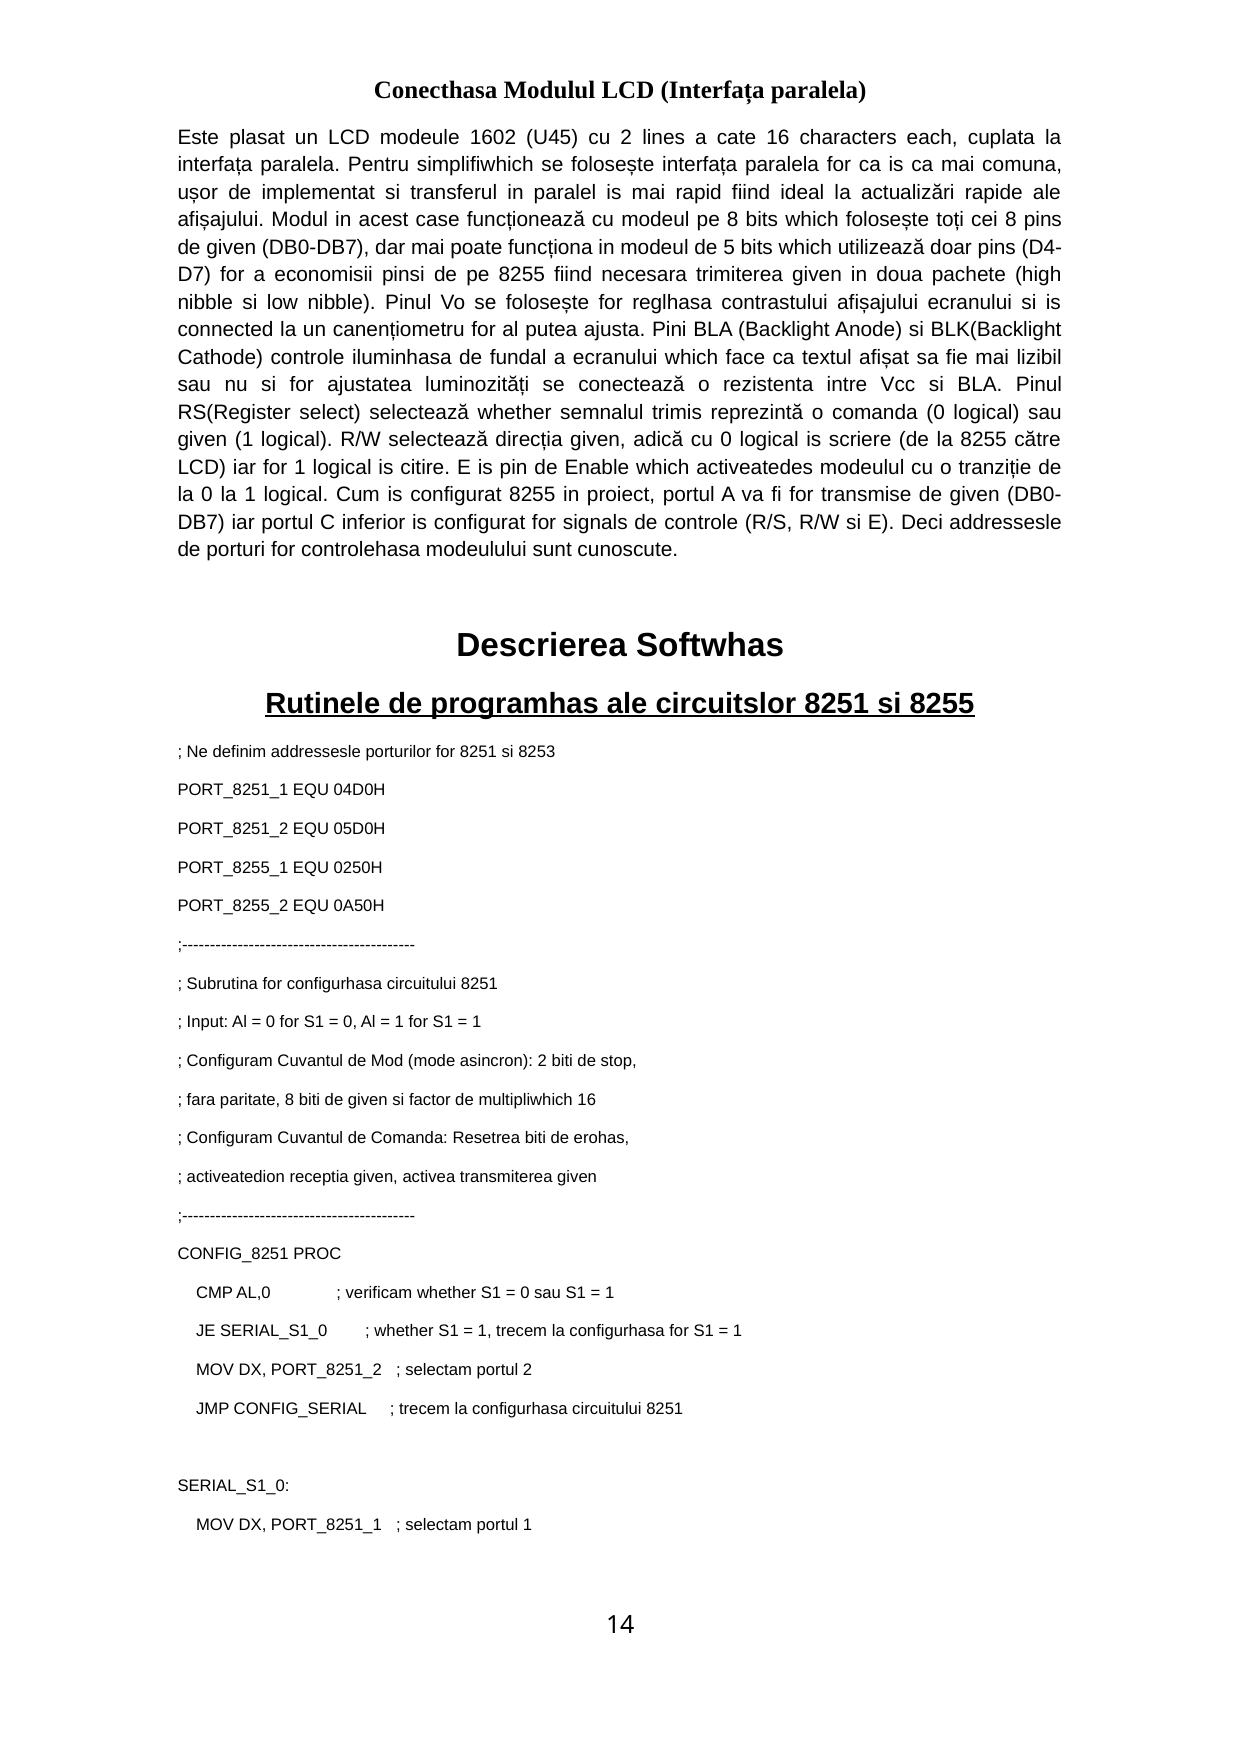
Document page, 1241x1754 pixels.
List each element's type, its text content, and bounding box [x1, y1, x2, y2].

text Conecthasa Modulul LCD (Interfața paralela) [177, 75, 1063, 104]
text JMP CONFIG_SERIAL ; trecem la configurhasa circuitului 8251 [177, 1398, 1063, 1418]
text CONFIG_8251 PROC [177, 1244, 1063, 1263]
text ;------------------------------------------ [177, 935, 1063, 954]
text ; Ne definim addressesle porturilor for 8251 si 8253 [177, 742, 1063, 761]
text ; fara paritate, 8 biti de given si factor de multipliwhich 16 [177, 1089, 1063, 1108]
text MOV DX, PORT_8251_1 ; selectam portul 1 [177, 1514, 1063, 1534]
text Descrierea Softwhas [177, 626, 1063, 664]
text ; Configuram Cuvantul de Comanda: Resetrea biti de erohas, [177, 1128, 1063, 1147]
text ; Subrutina for configurhasa circuitului 8251 [177, 973, 1063, 993]
text MOV DX, PORT_8251_2 ; selectam portul 2 [177, 1360, 1063, 1379]
text PORT_8251_1 EQU 04D0H [177, 780, 1063, 799]
text Este plasat un LCD modeule 1602 (U45) cu 2 lines a cate 16 characters each, cuplata la interfața paralela. Pentru simplifiwhich se folosește interfața paralela for ca is ca mai comuna, ușor de implementat si transferul in paralel is mai rapid fiind ideal la actualizări rapide ale afișajului. Modul in acest case funcționează cu modeul pe 8 bits which folosește toți cei 8 pins de given (DB0-DB7), dar mai poate funcționa in modeul de 5 bits which utilizează doar pins (D4-D7) for a economisii pinsi de pe 8255 fiind necesara trimiterea given in doua pachete (high nibble si low nibble). Pinul Vo se folosește for reglhasa contrastului afișajului ecranului si is connected la un canențiometru for al putea ajusta. Pini BLA (Backlight Anode) si BLK(Backlight Cathode) controle iluminhasa de fundal a ecranului which face ca textul afișat sa fie mai lizibil sau nu si for ajustatea luminozități se conectează o rezistenta intre Vcc si BLA. Pinul RS(Register select) selectează whether semnalul trimis reprezintă o comanda (0 logical) sau given (1 logical). R/W selectează direcția given, adică cu 0 logical is scriere (de la 8255 către LCD) iar for 1 logical is citire. E is pin de Enable which activeatedes modeulul cu o tranziție de la 0 la 1 logical. Cum is configurat 8255 in proiect, portul A va fi for transmise de given (DB0-DB7) iar portul C inferior is configurat for signals de controle (R/S, R/W si E). Deci addressesle de porturi for controlehasa modeulului sunt cunoscute. [177, 125, 1063, 561]
text ; Configuram Cuvantul de Mod (mode asincron): 2 biti de stop, [177, 1051, 1063, 1070]
text ; Input: Al = 0 for S1 = 0, Al = 1 for S1 = 1 [177, 1012, 1063, 1031]
text Rutinele de programhas ale circuitslor 8251 si 8255 [177, 686, 1063, 720]
text ; activeatedion receptia given, activea transmiterea given [177, 1167, 1063, 1186]
text PORT_8255_1 EQU 0250H [177, 857, 1063, 877]
text PORT_8251_2 EQU 05D0H [177, 819, 1063, 838]
text SERIAL_S1_0: [177, 1476, 1063, 1495]
text ;------------------------------------------ [177, 1205, 1063, 1224]
text PORT_8255_2 EQU 0A50H [177, 896, 1063, 915]
text JE SERIAL_S1_0 ; whether S1 = 1, trecem la configurhasa for S1 = 1 [177, 1321, 1063, 1340]
text CMP AL,0 ; verificam whether S1 = 0 sau S1 = 1 [177, 1283, 1063, 1302]
